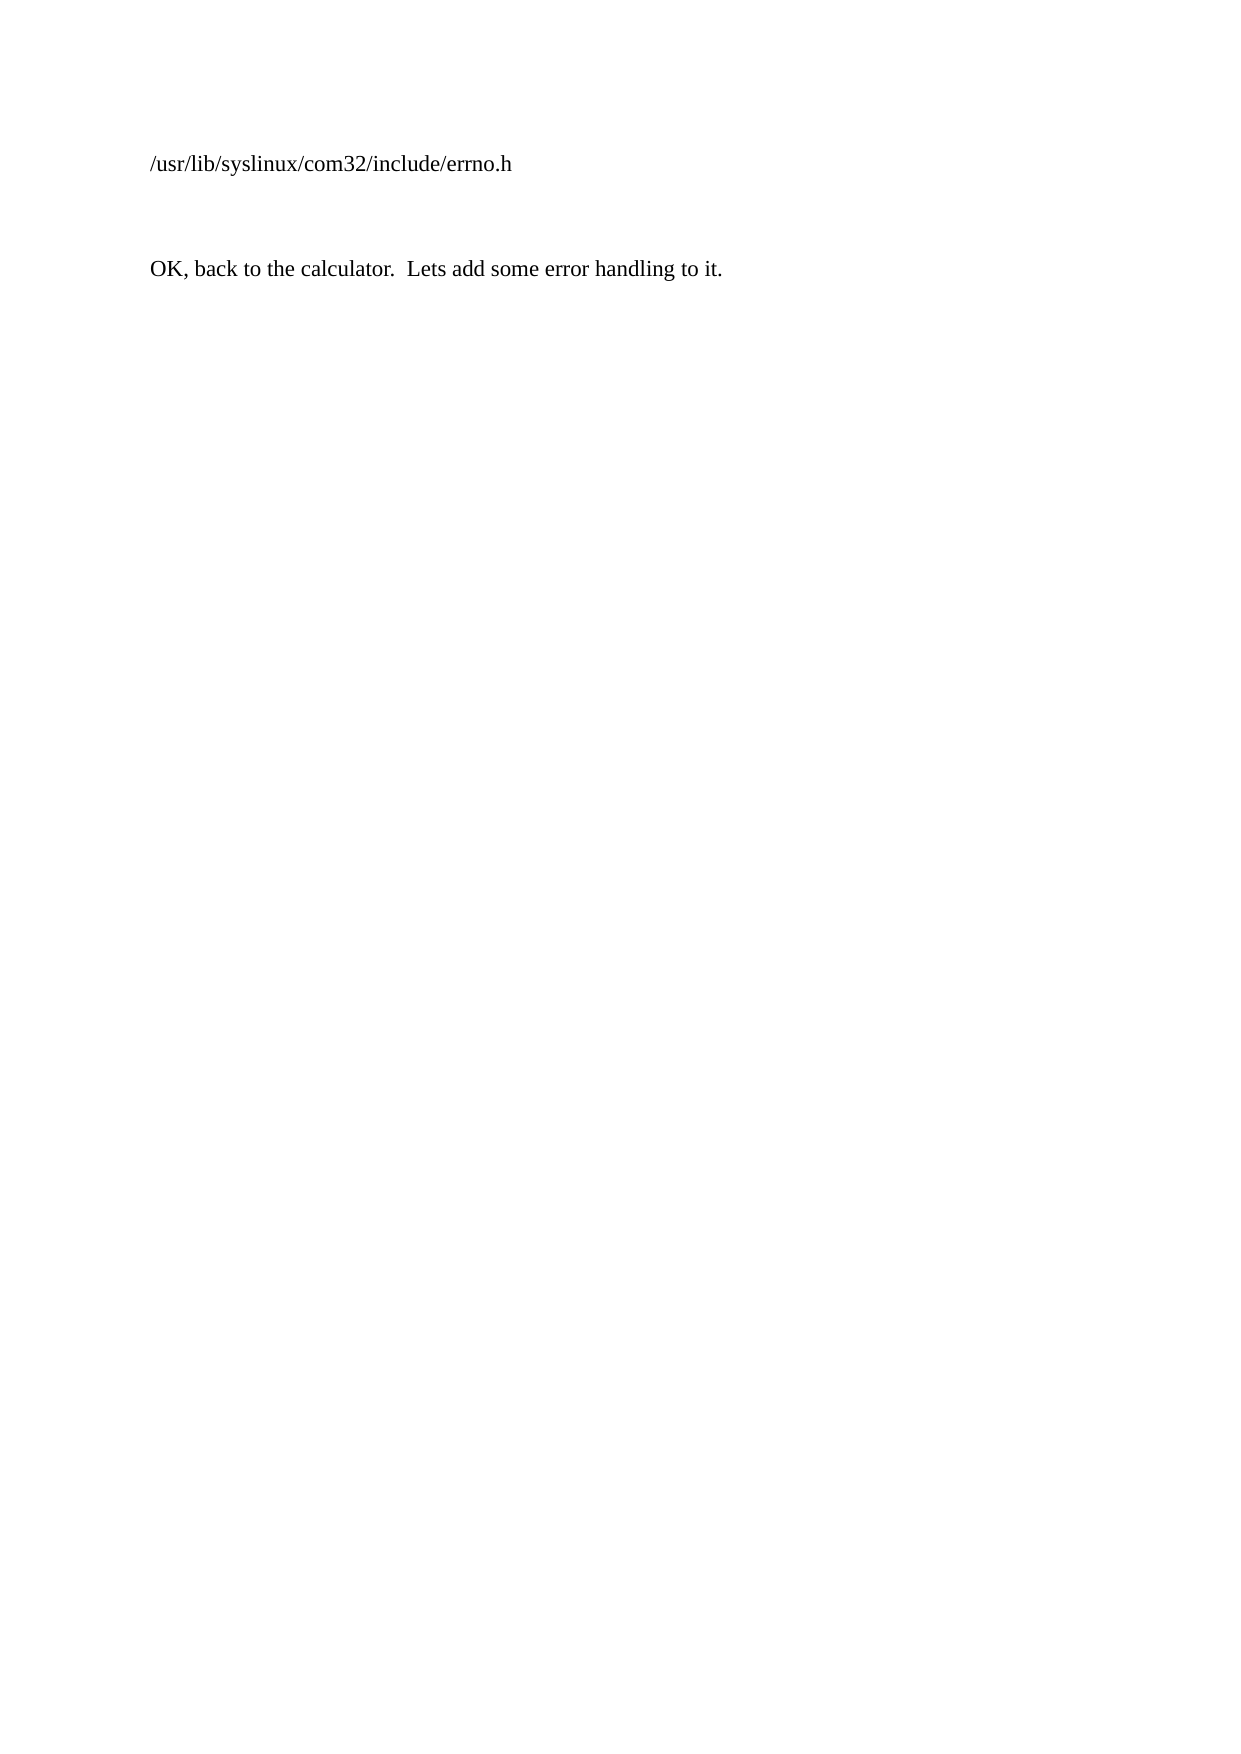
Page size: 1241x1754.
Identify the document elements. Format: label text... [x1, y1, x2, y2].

text OK, back to the calculator. Lets add some error handling to it. [150, 255, 1090, 282]
text /usr/lib/syslinux/com32/include/errno.h [150, 150, 1090, 176]
